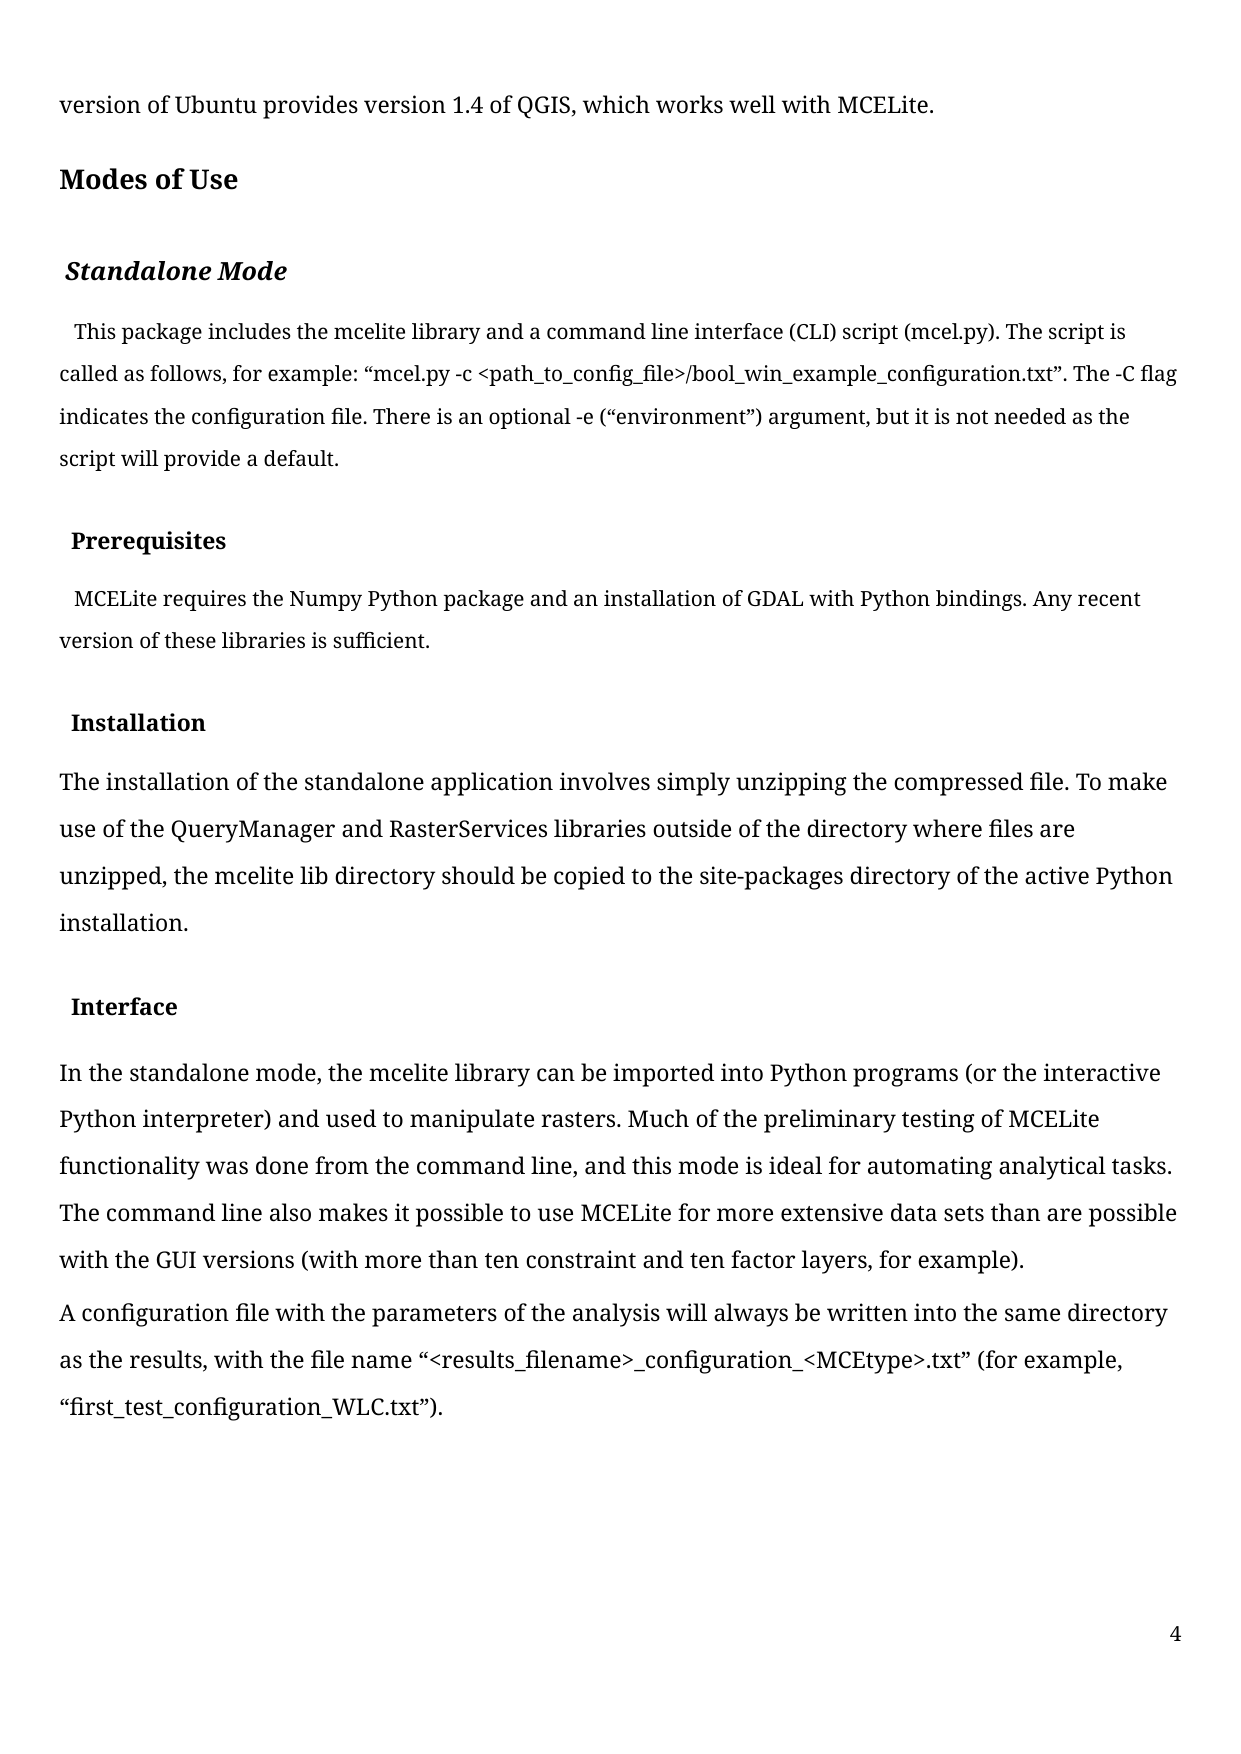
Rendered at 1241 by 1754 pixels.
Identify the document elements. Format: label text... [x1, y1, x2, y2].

subtitle Modes of Use [59, 160, 1181, 197]
text This package includes the mcelite library and a command line interface (CLI) script (mcel.py). The script is called as follows, for example: “mcel.py -c <path_to_config_file>/bool_win_example_configuration.txt”. The -C flag indicates the configuration file. There is an optional -e (“environment”) argument, but it is not needed as the script will provide a default. [59, 317, 1181, 473]
subtitle Prerequisites [71, 525, 1181, 556]
subtitle Interface [71, 991, 1181, 1022]
text MCELite requires the Numpy Python package and an installation of GDAL with Python bindings. Any recent version of these libraries is sufficient. [59, 584, 1181, 655]
text In the standalone mode, the mcelite library can be imported into Python programs (or the interactive Python interpreter) and used to manipulate rasters. Much of the preliminary testing of MCELite functionality was done from the command line, and this mode is ideal for automating analytical tasks. The command line also makes it possible to use MCELite for more extensive data sets than are possible with the GUI versions (with more than ten constraint and ten factor layers, for example). [59, 1056, 1181, 1275]
text The installation of the standalone application involves simply unzipping the compressed file. To make use of the QueryManager and RasterServices libraries outside of the directory where files are unzipped, the mcelite lib directory should be copied to the site-packages directory of the active Python installation. [59, 766, 1181, 938]
text version of Ubuntu provides version 1.4 of QGIS, which works well with MCELite. [59, 88, 1181, 120]
subtitle Installation [71, 707, 1181, 738]
subtitle Standalone Mode [65, 253, 1181, 287]
text A configuration file with the parameters of the analysis will always be written into the same directory as the results, with the file name “<results_filename>_configuration_<MCEtype>.txt” (for example, “first_test_configuration_WLC.txt”). [59, 1297, 1181, 1422]
